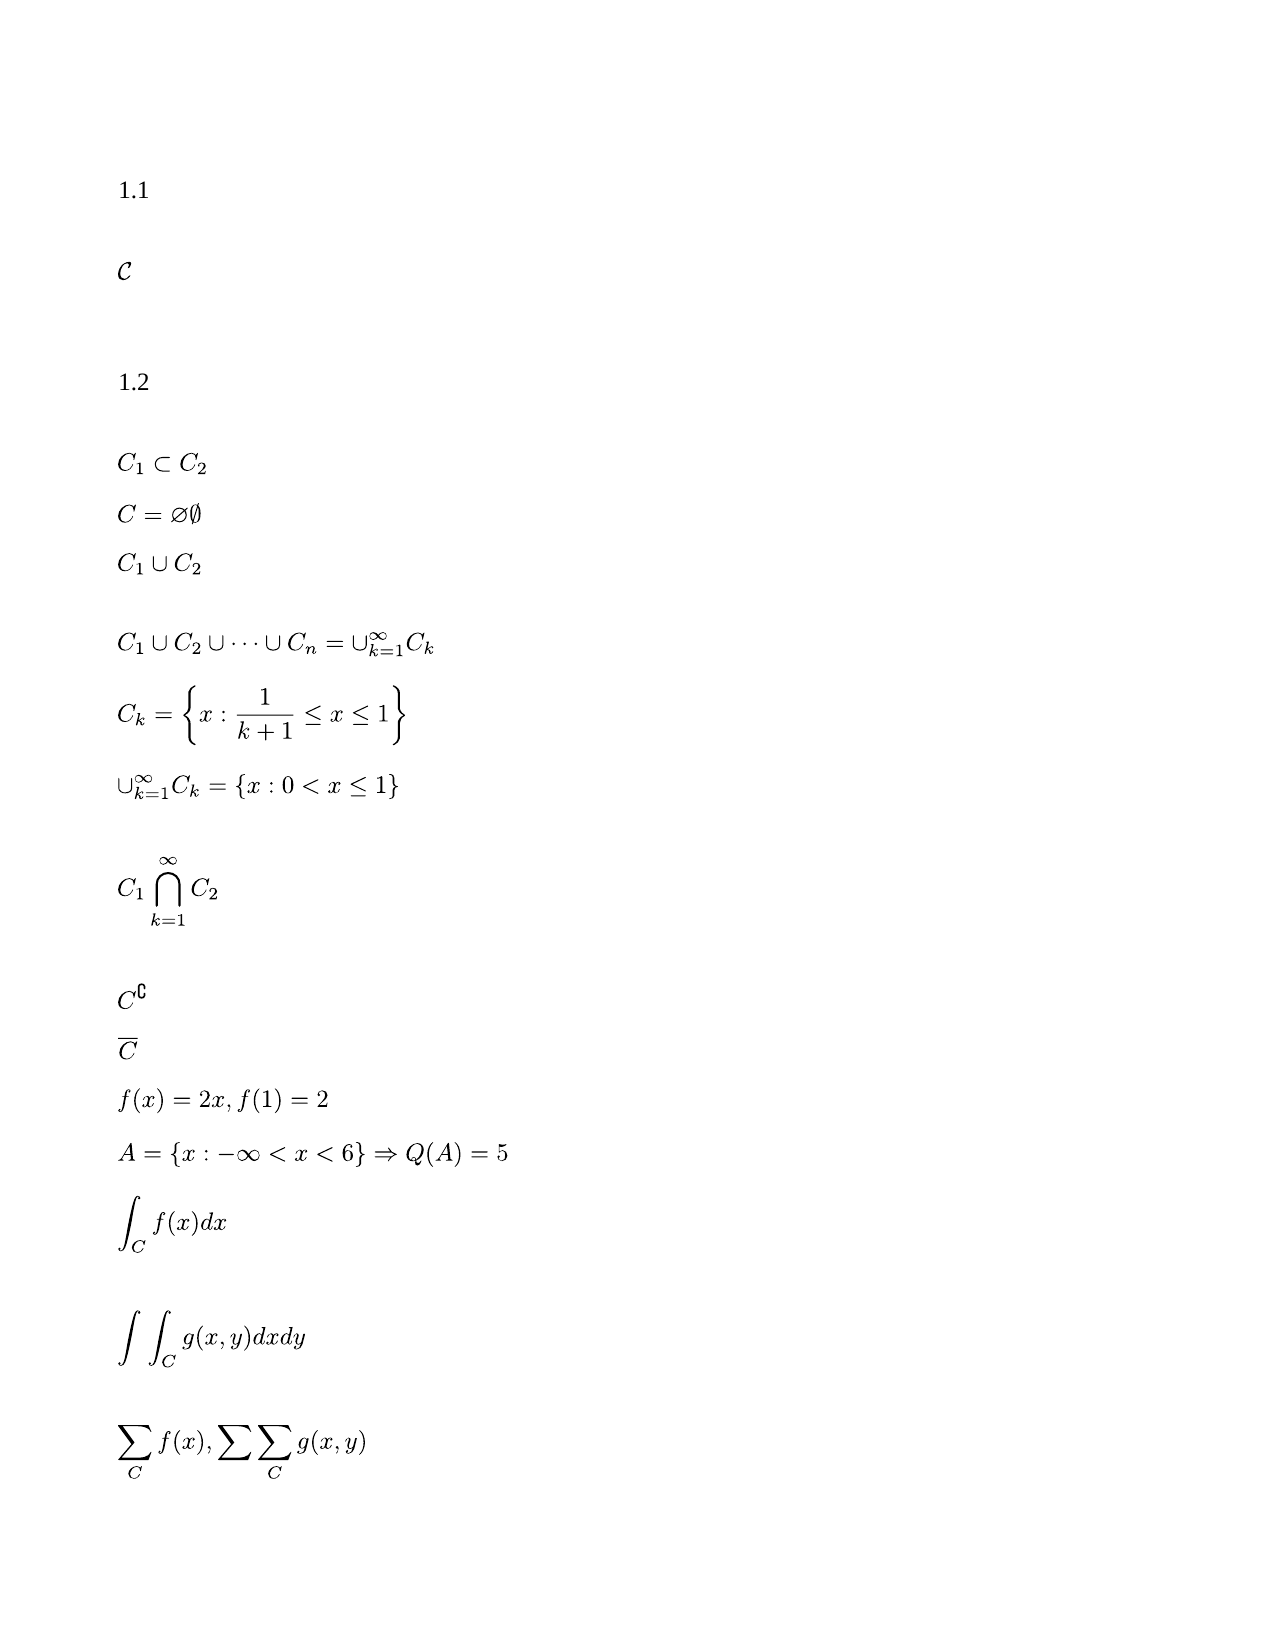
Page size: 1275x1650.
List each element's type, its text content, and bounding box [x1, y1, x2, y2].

text 1.2 [118, 367, 1157, 395]
text 1.1 [118, 176, 1157, 204]
